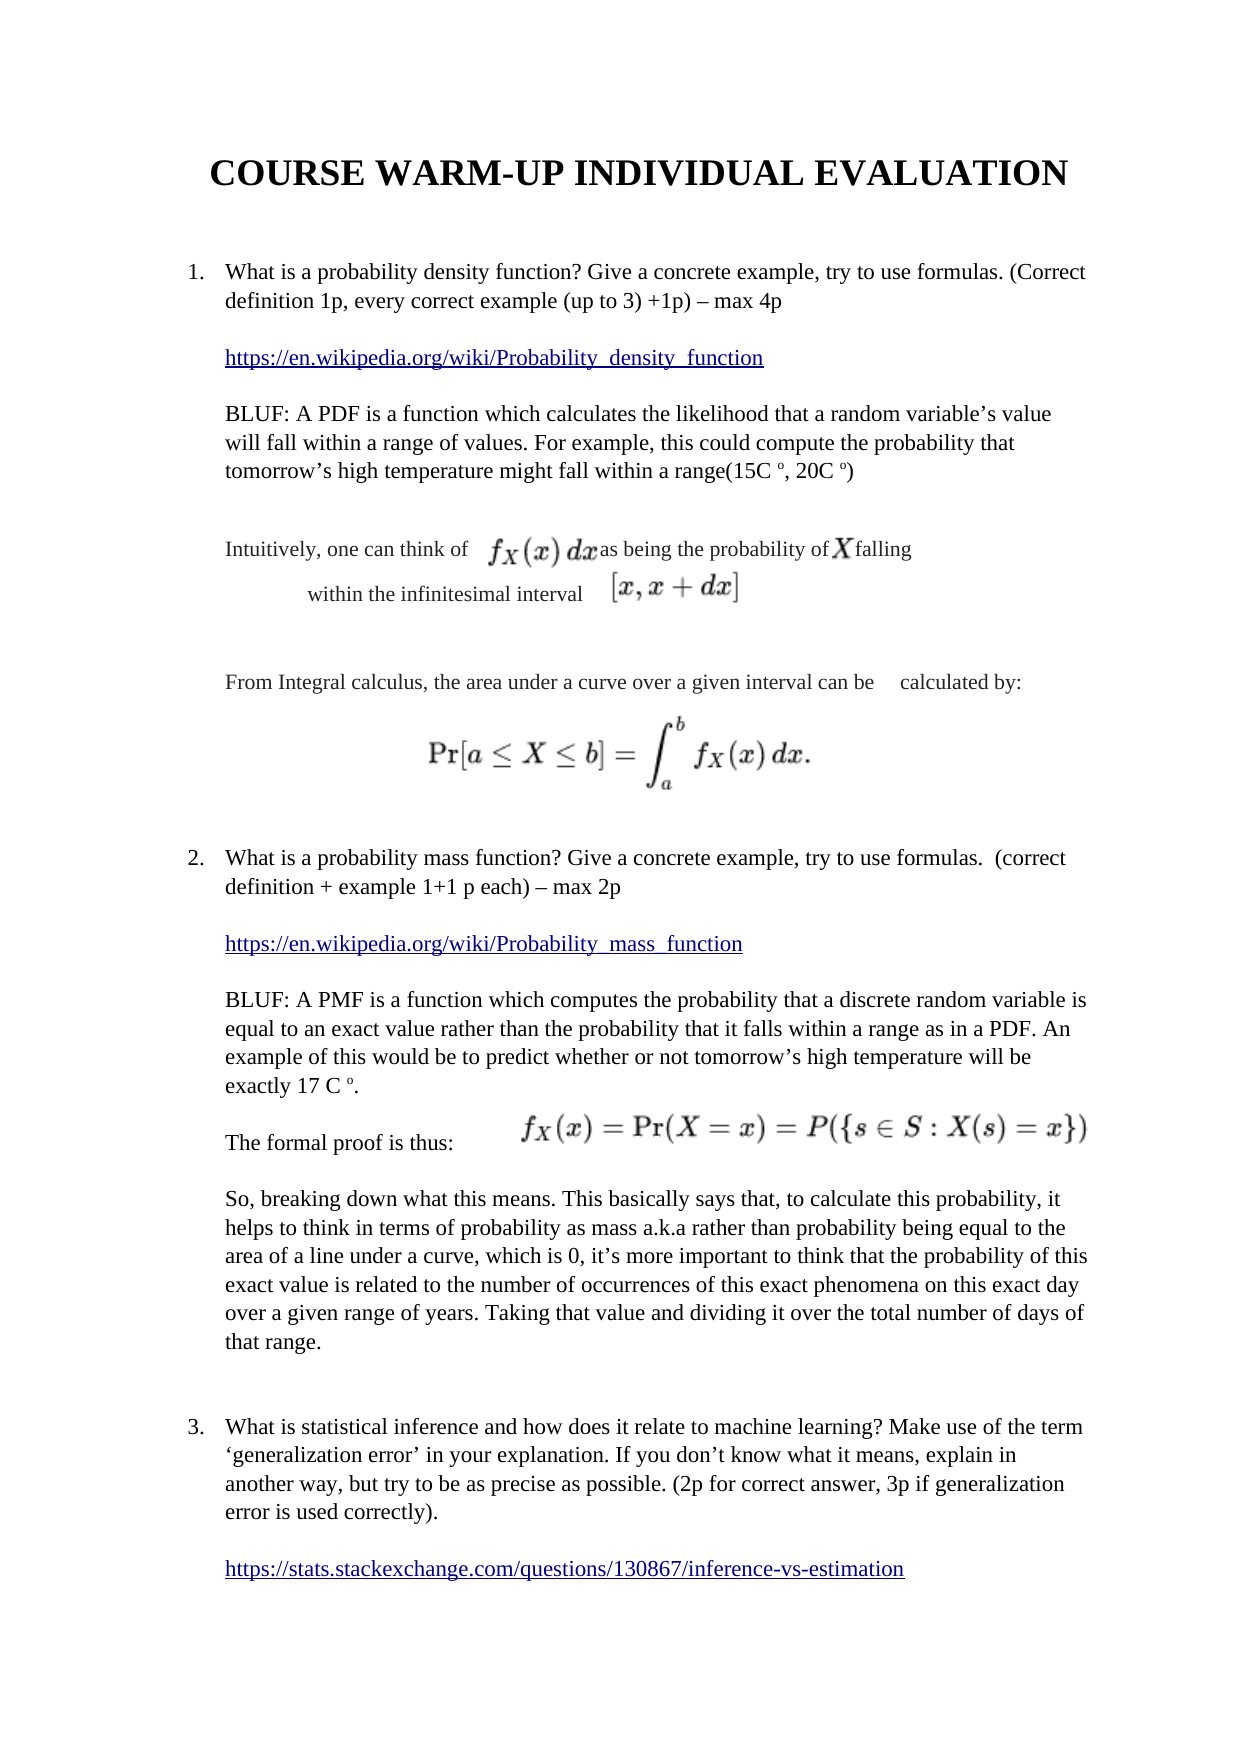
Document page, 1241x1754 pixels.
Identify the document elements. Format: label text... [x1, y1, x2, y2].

list BLUF: A PMF is a function which computes the probability that a discrete random variable is equal to an exact value rather than the probability that it falls within a range as in a PDF. An example of this would be to predict whether or not tomorrow’s high temperature will be exactly 17 C o. [225, 986, 1090, 1098]
picture [832, 536, 855, 563]
list https://stats.stackexchange.com/questions/130867/inference-vs-estimation [225, 1555, 1090, 1582]
text within the infinitesimal interval [150, 581, 610, 609]
text COURSE WARM-UP INDIVIDUAL EVALUATION [187, 150, 1090, 193]
list https://en.wikipedia.org/wiki/Probability_mass_function [225, 929, 1090, 956]
list What is a probability mass function? Give a concrete example, try to use formulas. (correct definition + example 1+1 p each) – max 2p [187, 844, 1090, 899]
list BLUF: A PDF is a function which calculates the likelihood that a random variable’s value will fall within a range of values. For example, this could compute the probability that tomorrow’s high temperature might fall within a range(15C o, 20C o) [225, 401, 1090, 484]
list https://en.wikipedia.org/wiki/Probability_density_function [225, 344, 1090, 370]
list The formal proof is thus: [225, 1129, 1090, 1155]
picture [428, 712, 812, 793]
picture [521, 1111, 1089, 1147]
picture [610, 569, 741, 606]
picture [487, 562, 599, 571]
text From Integral calculus, the area under a curve over a given interval can be calculated by: [150, 669, 1090, 694]
list So, breaking down what this means. This basically says that, to calculate this probability, it helps to think in terms of probability as mass a.k.a rather than probability being equal to the area of a line under a curve, which is 0, it’s more important to think that the probability of this exact value is related to the number of occurrences of this exact phenomena on this exact day over a given range of years. Taking that value and dividing it over the total number of days of that range. [225, 1186, 1090, 1354]
text Intuitively, one can think of as being the probability of falling [150, 531, 1090, 564]
list What is a probability density function? Give a concrete example, try to use formulas. (Correct definition 1p, every correct example (up to 3) +1p) – max 4p [187, 258, 1090, 313]
list What is statistical inference and how does it relate to machine learning? Make use of the term ‘generalization error’ in your explanation. If you don’t know what it means, explain in another way, but try to be as precise as possible. (2p for correct answer, 3p if generalization error is used correctly). [187, 1413, 1090, 1525]
text [741, 581, 1090, 606]
